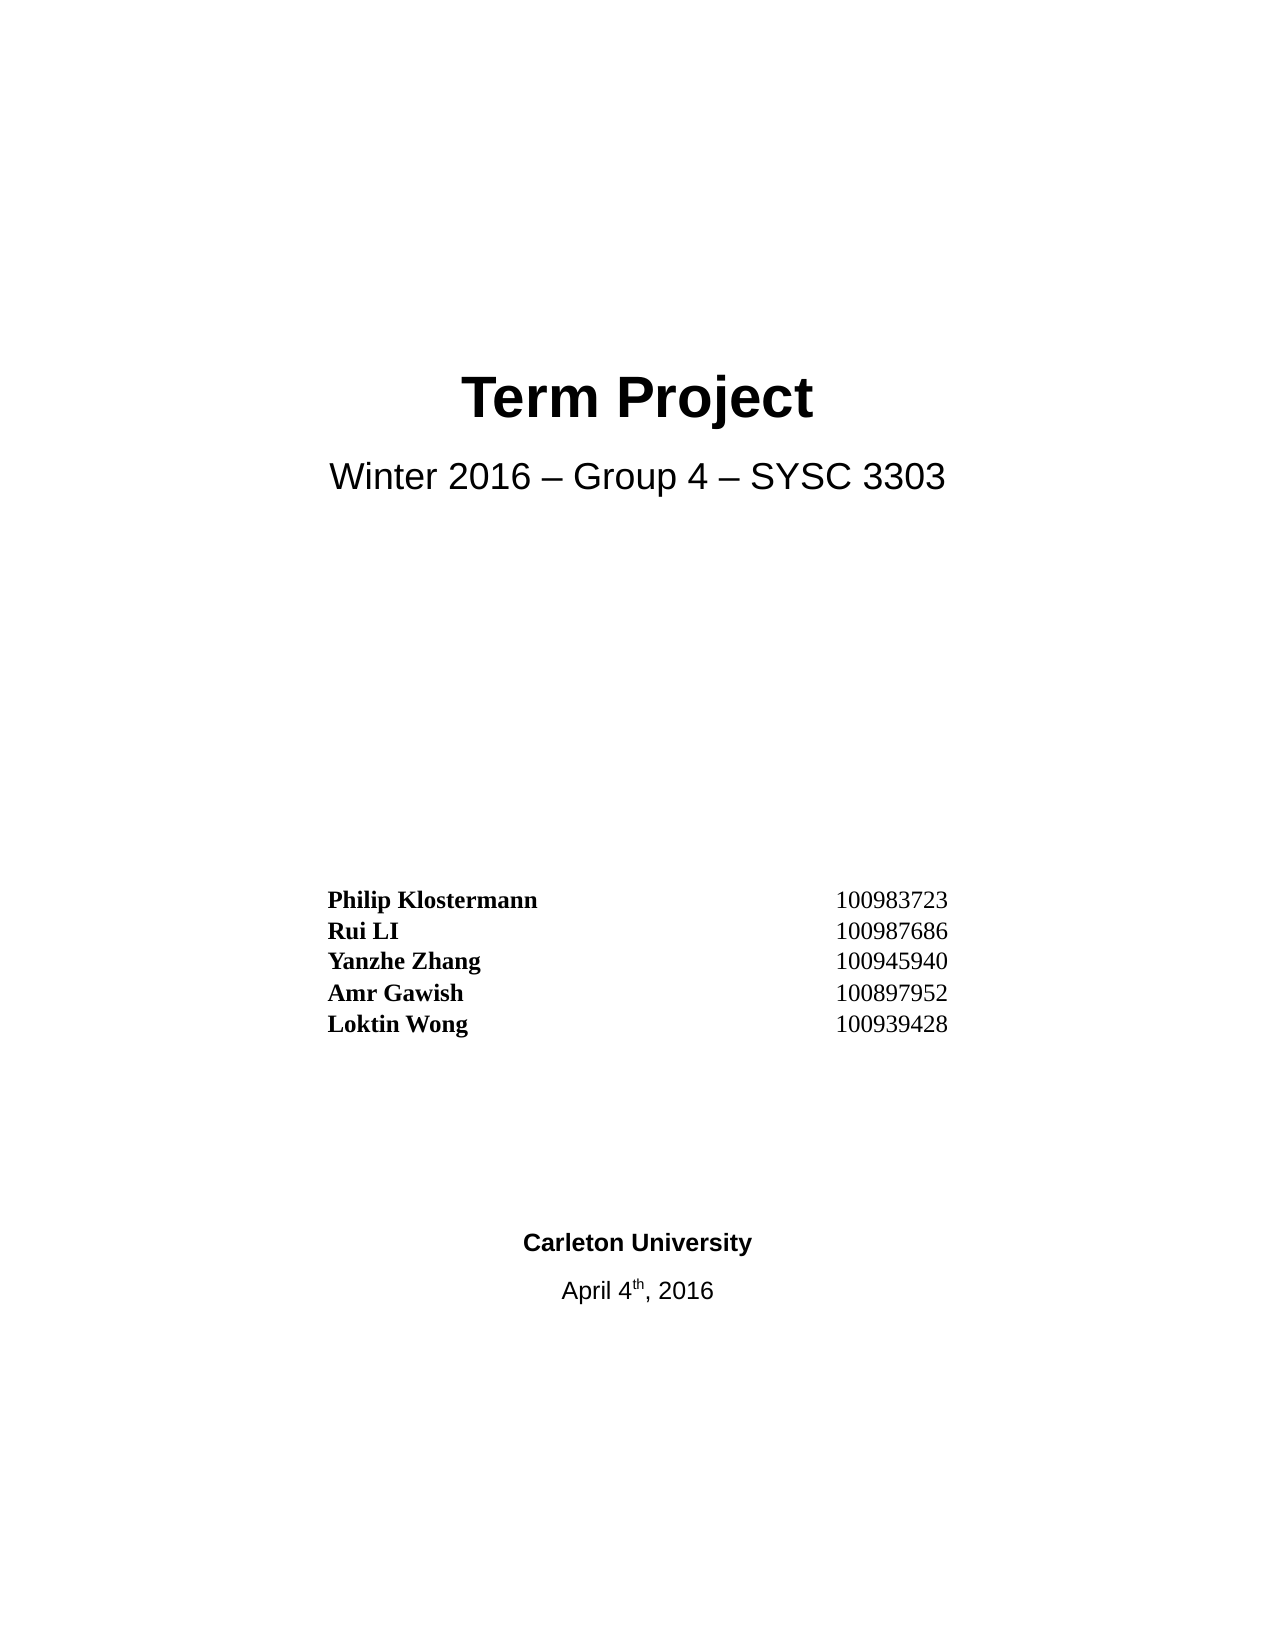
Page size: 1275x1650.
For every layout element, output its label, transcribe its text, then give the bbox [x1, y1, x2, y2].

subtitle Winter 2016 – Group 4 – SYSC 3303 [118, 454, 1157, 497]
table_cell Rui LI [316, 916, 637, 946]
table_cell 100897952 [638, 979, 959, 1009]
table_cell 100945940 [638, 946, 959, 978]
table_header Philip Klostermann [316, 885, 637, 916]
text April 4th, 2016 [118, 1276, 1157, 1304]
table_cell 100939428 [638, 1009, 959, 1039]
table_cell Yanzhe Zhang [316, 946, 637, 978]
table_cell Amr Gawish [316, 979, 637, 1009]
table_cell Loktin Wong [316, 1009, 637, 1039]
text Carleton University [118, 1228, 1157, 1257]
table_cell 100987686 [638, 916, 959, 946]
title Term Project [118, 363, 1157, 430]
table_header 100983723 [638, 885, 959, 916]
